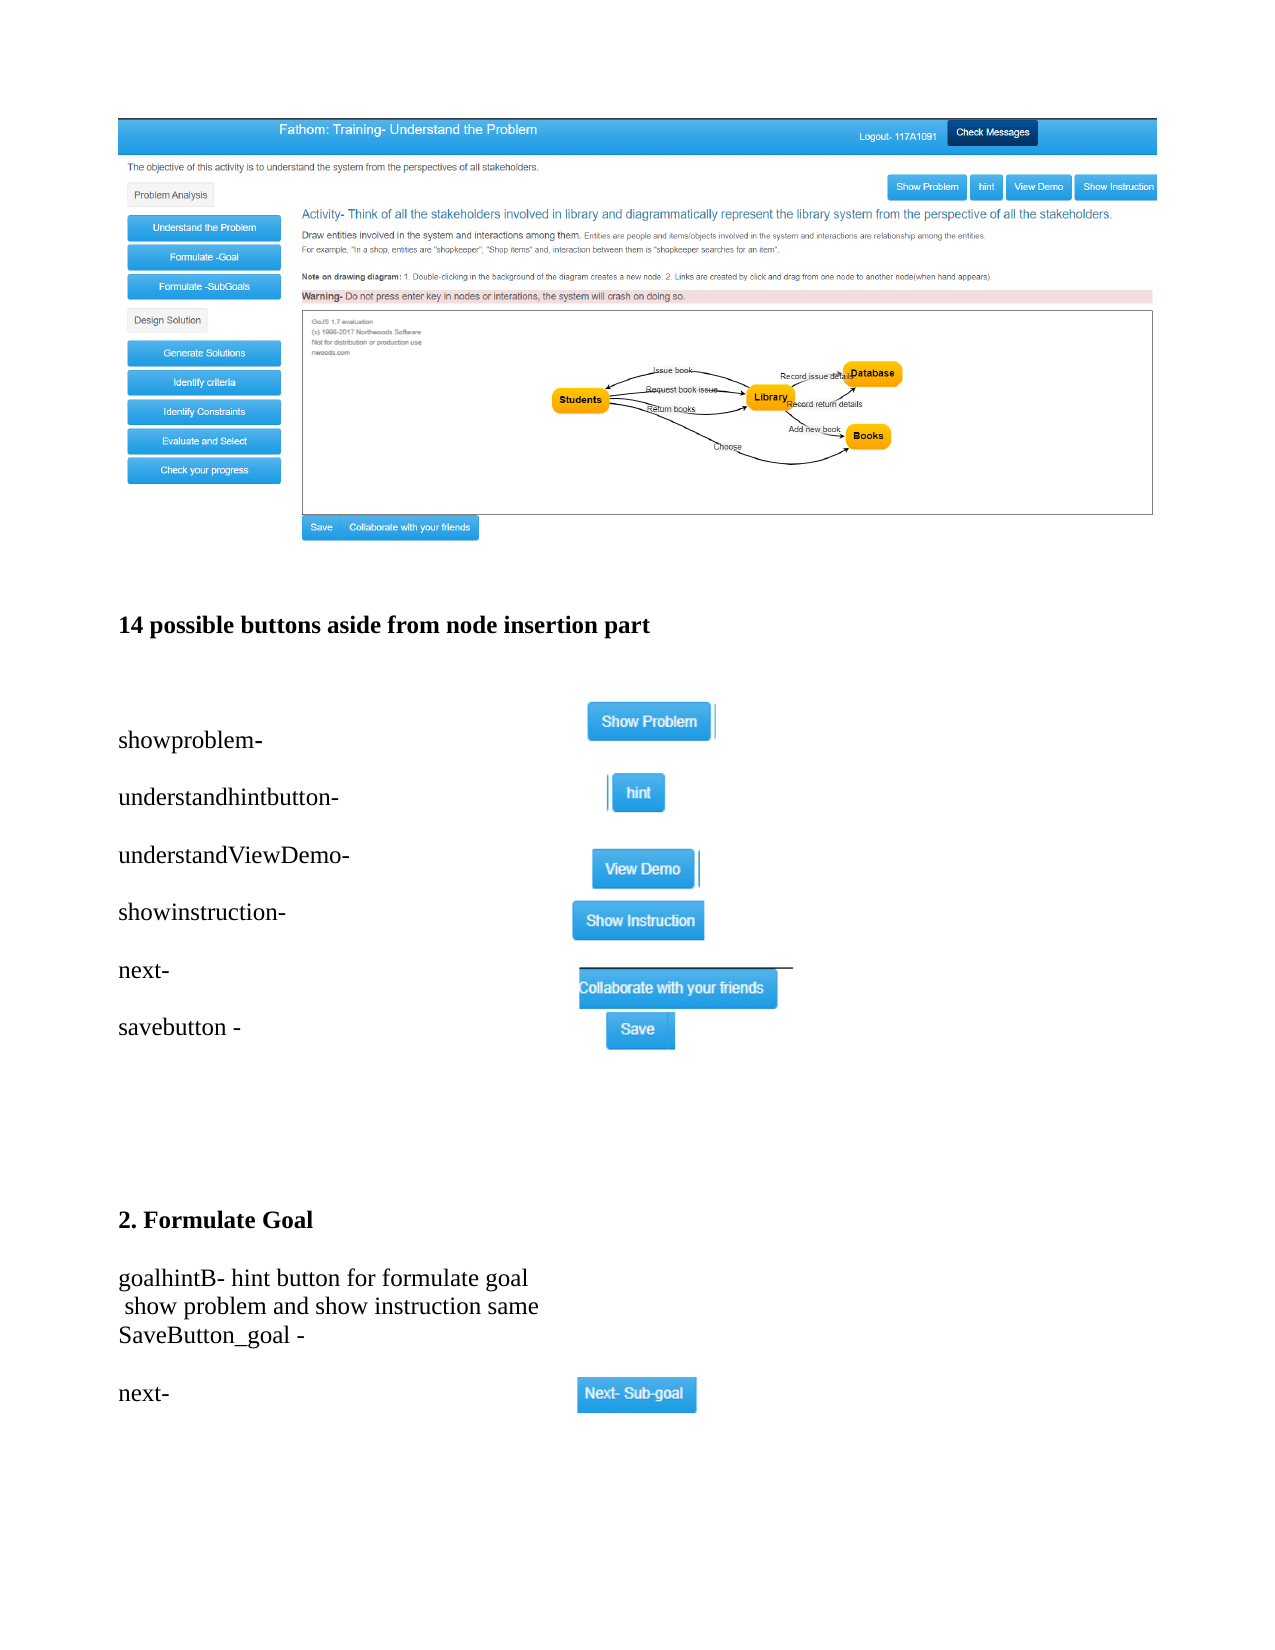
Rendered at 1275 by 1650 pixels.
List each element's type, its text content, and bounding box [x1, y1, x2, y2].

text showproblem- [118, 725, 1157, 753]
text show problem and show instruction same [118, 1291, 1157, 1320]
text savebutton - [118, 1012, 600, 1041]
text [698, 1378, 1157, 1406]
text goalhintB- hint button for formulate goal [118, 1263, 1157, 1291]
text understandViewDemo- [118, 840, 1157, 868]
text [705, 897, 1157, 926]
text 14 possible buttons aside from node insertion part [118, 610, 1157, 638]
text next- [118, 1378, 577, 1406]
text [675, 1012, 1157, 1041]
text understandhintbutton- [118, 782, 606, 811]
text 2. Formulate Goal [118, 1205, 1157, 1234]
picture [584, 697, 716, 746]
picture [577, 1377, 698, 1413]
text [669, 782, 1157, 811]
picture [606, 767, 669, 821]
picture [579, 966, 794, 1051]
picture [118, 118, 1157, 610]
picture [570, 841, 705, 948]
text SaveButton_goal - [118, 1320, 1157, 1349]
text showinstruction- [118, 897, 570, 926]
text next- [118, 955, 1157, 983]
